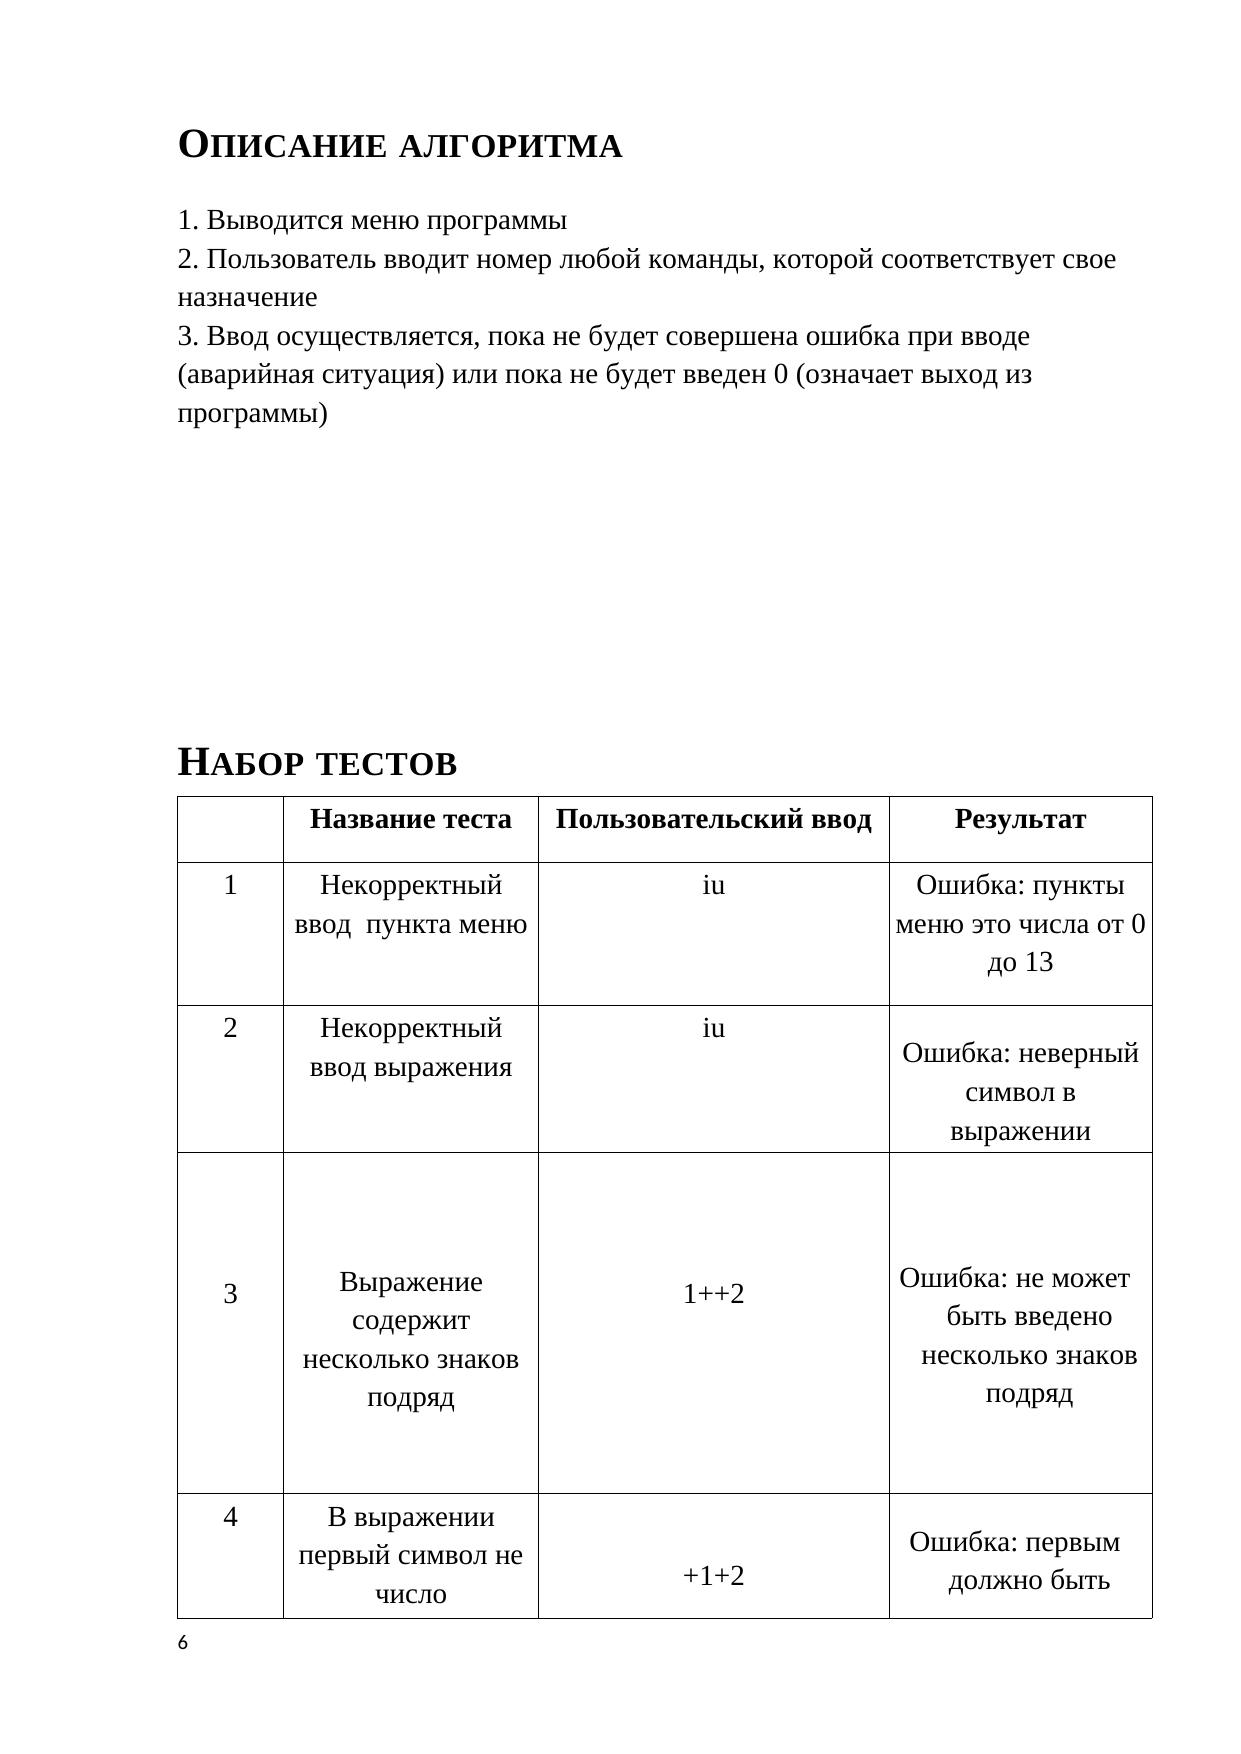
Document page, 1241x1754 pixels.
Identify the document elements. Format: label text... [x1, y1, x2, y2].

table_cell 2 [178, 1006, 283, 1152]
list 1. Выводится меню программы [177, 202, 1152, 236]
table_cell 1 [178, 863, 283, 1005]
table_header [178, 797, 283, 862]
table_cell 3 [178, 1153, 283, 1493]
list 2. Пользователь вводит номер любой команды, которой соответствует свое назначение [177, 241, 1152, 313]
table_cell 1++2 [539, 1153, 889, 1493]
table_cell Ошибка: пункты меню это числа от 0 до 13 [890, 863, 1152, 1005]
table_cell Некорректный ввод пункта меню [284, 863, 538, 1005]
table_header Пользовательский ввод [539, 797, 889, 862]
table_cell Выражение содержит несколько знаков подряд [284, 1153, 538, 1493]
list 3. Ввод осуществляется, пока не будет совершена ошибка при вводе (аварийная ситуация) или пока не будет введен 0 (означает выход из программы) [177, 318, 1152, 429]
table_cell 4 [178, 1494, 283, 1618]
table_cell Ошибка: неверный символ в выражении [890, 1006, 1152, 1152]
table_cell Ошибка: первым должно быть [890, 1494, 1152, 1618]
table_cell iu [539, 863, 889, 1005]
table_cell Некорректный ввод выражения [284, 1006, 538, 1152]
subtitle Описание алгоритма [177, 118, 1152, 166]
subtitle Набор тестов [177, 736, 1152, 784]
table_cell iu [539, 1006, 889, 1152]
table_header Название теста [284, 797, 538, 862]
table_cell +1+2 [539, 1494, 889, 1618]
table_cell Ошибка: не может быть введено несколько знаков подряд [890, 1153, 1152, 1493]
table_header Результат [890, 797, 1152, 862]
table_cell В выражении первый символ не число [284, 1494, 538, 1618]
